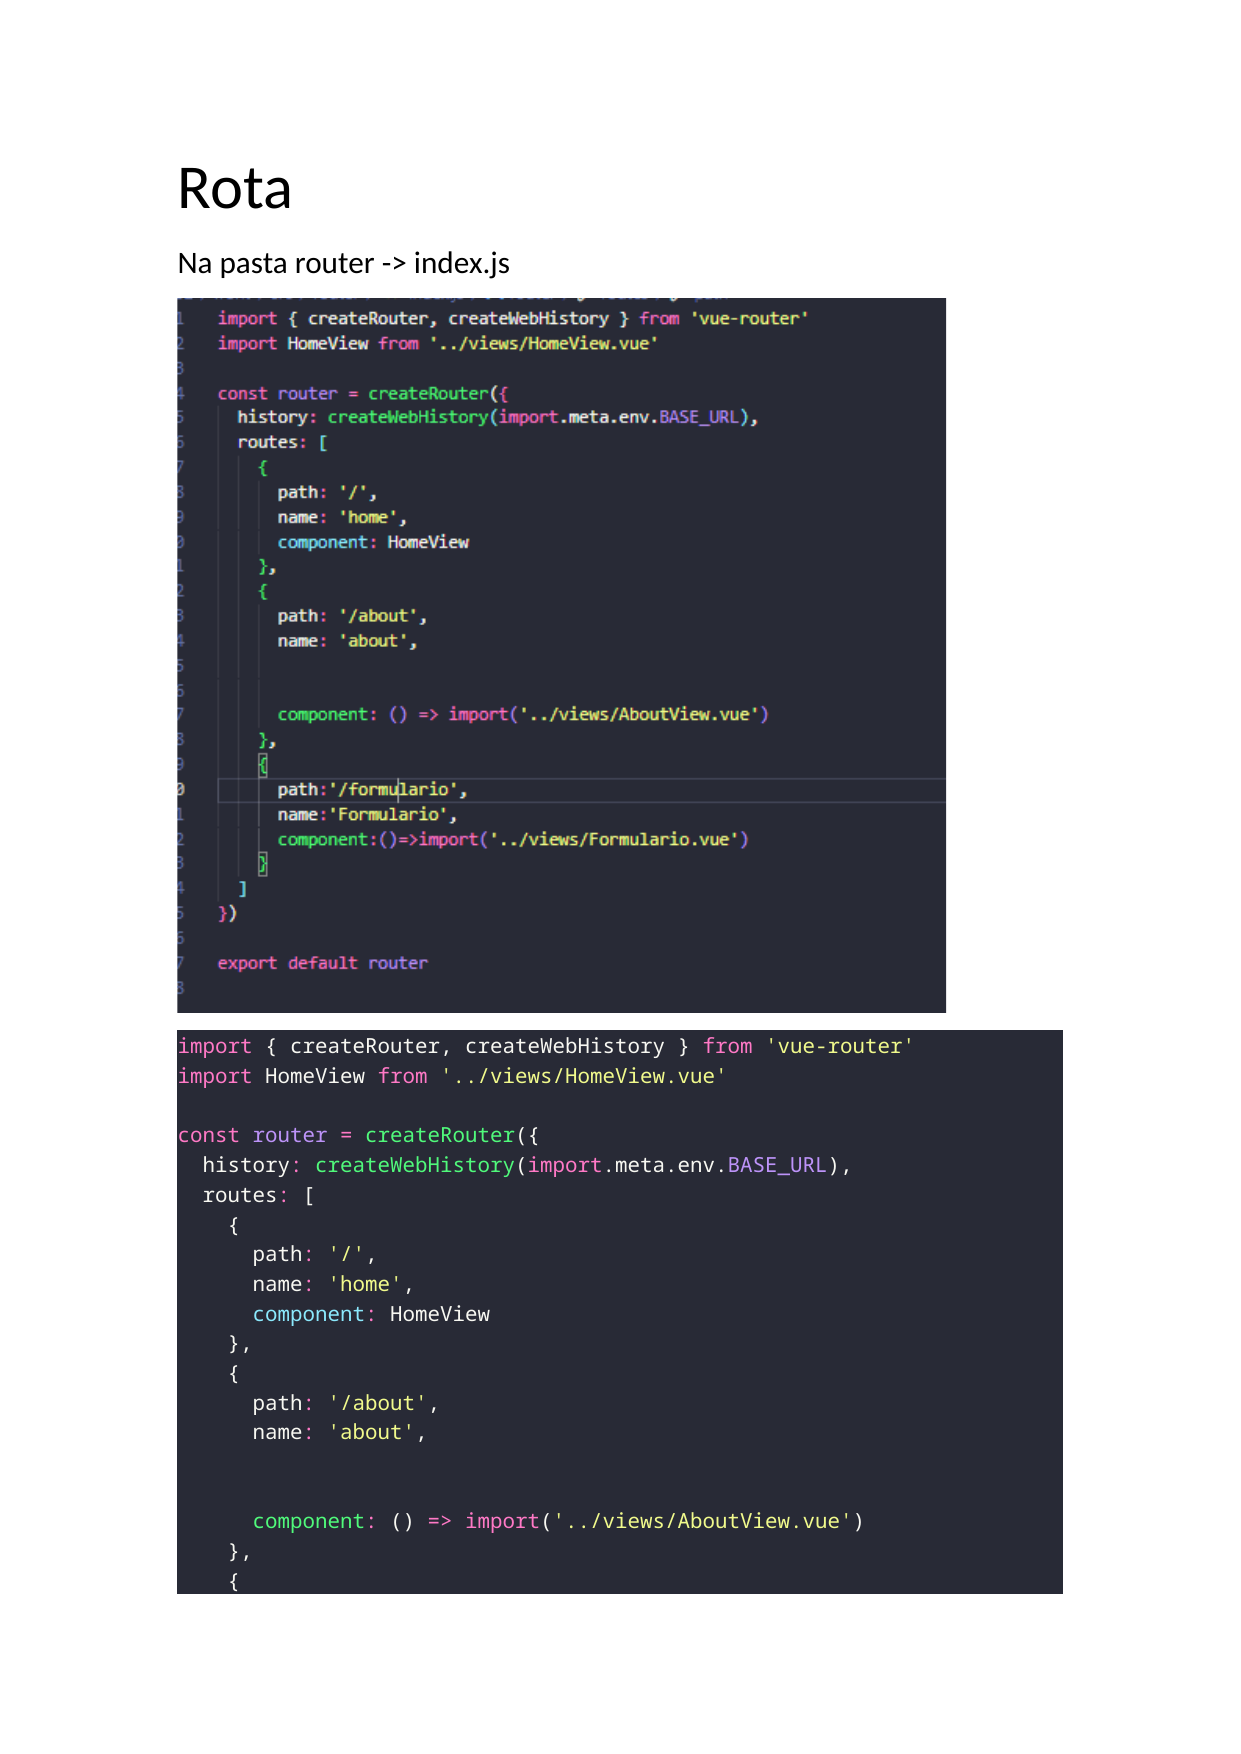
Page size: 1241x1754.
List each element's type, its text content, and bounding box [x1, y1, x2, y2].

text name: 'home', [177, 1268, 1063, 1297]
text Na pasta router -> index.js [177, 243, 1063, 281]
text component: () => import('../views/AboutView.vue') [177, 1505, 1063, 1535]
text }, [177, 1327, 1063, 1357]
text import { createRouter, createWebHistory } from 'vue-router' [177, 1030, 1063, 1060]
text name: 'about', [177, 1416, 1063, 1446]
text { [177, 1565, 1063, 1594]
text history: createWebHistory(import.meta.env.BASE_URL), [177, 1149, 1063, 1179]
text import HomeView from '../views/HomeView.vue' [177, 1060, 1063, 1090]
text { [177, 1208, 1063, 1238]
text component: HomeView [177, 1297, 1063, 1327]
text path: '/about', [177, 1387, 1063, 1416]
text { [177, 1357, 1063, 1387]
text path: '/', [177, 1238, 1063, 1268]
text routes: [ [177, 1179, 1063, 1208]
text const router = createRouter({ [177, 1119, 1063, 1149]
text }, [177, 1535, 1063, 1565]
text Rota [177, 148, 1063, 224]
